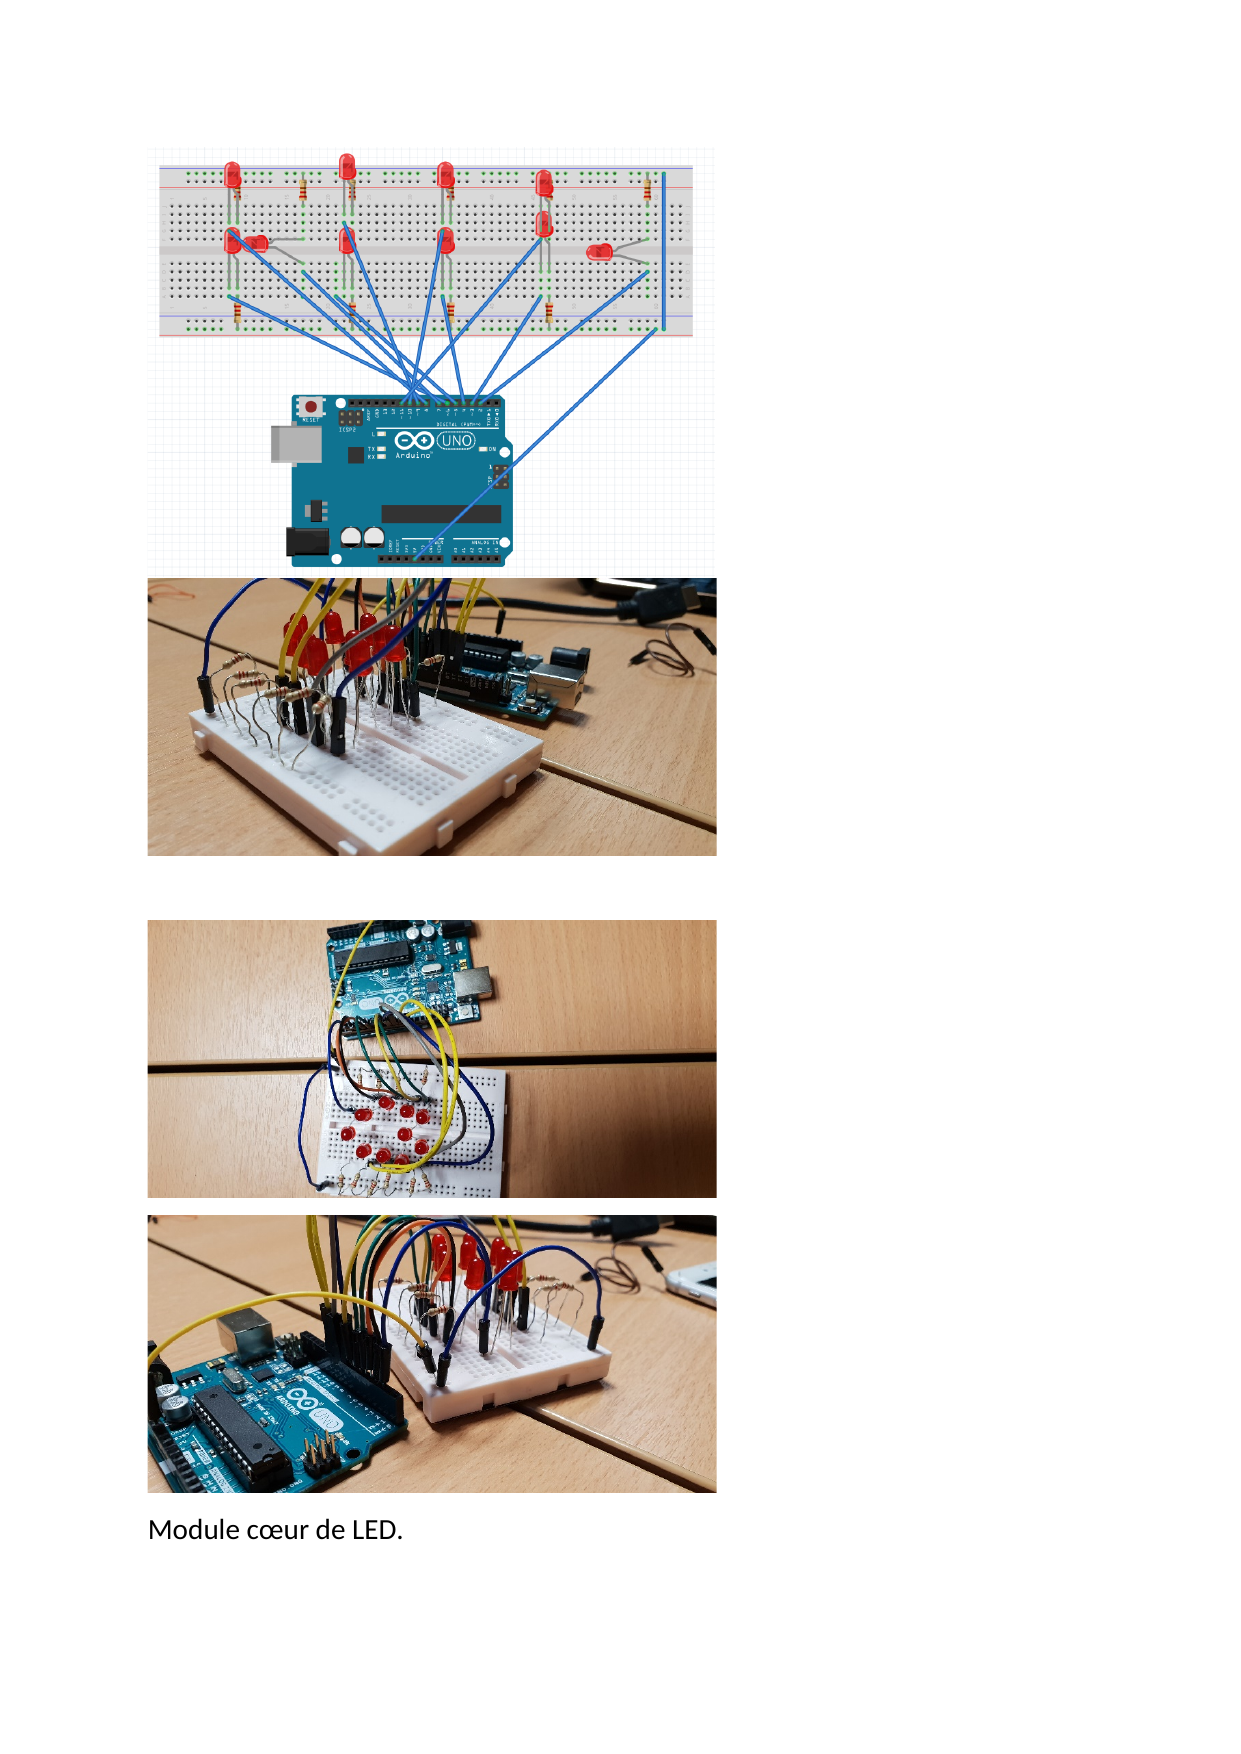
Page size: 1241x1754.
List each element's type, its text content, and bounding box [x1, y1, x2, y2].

text Module cœur de LED. [148, 1511, 1093, 1546]
